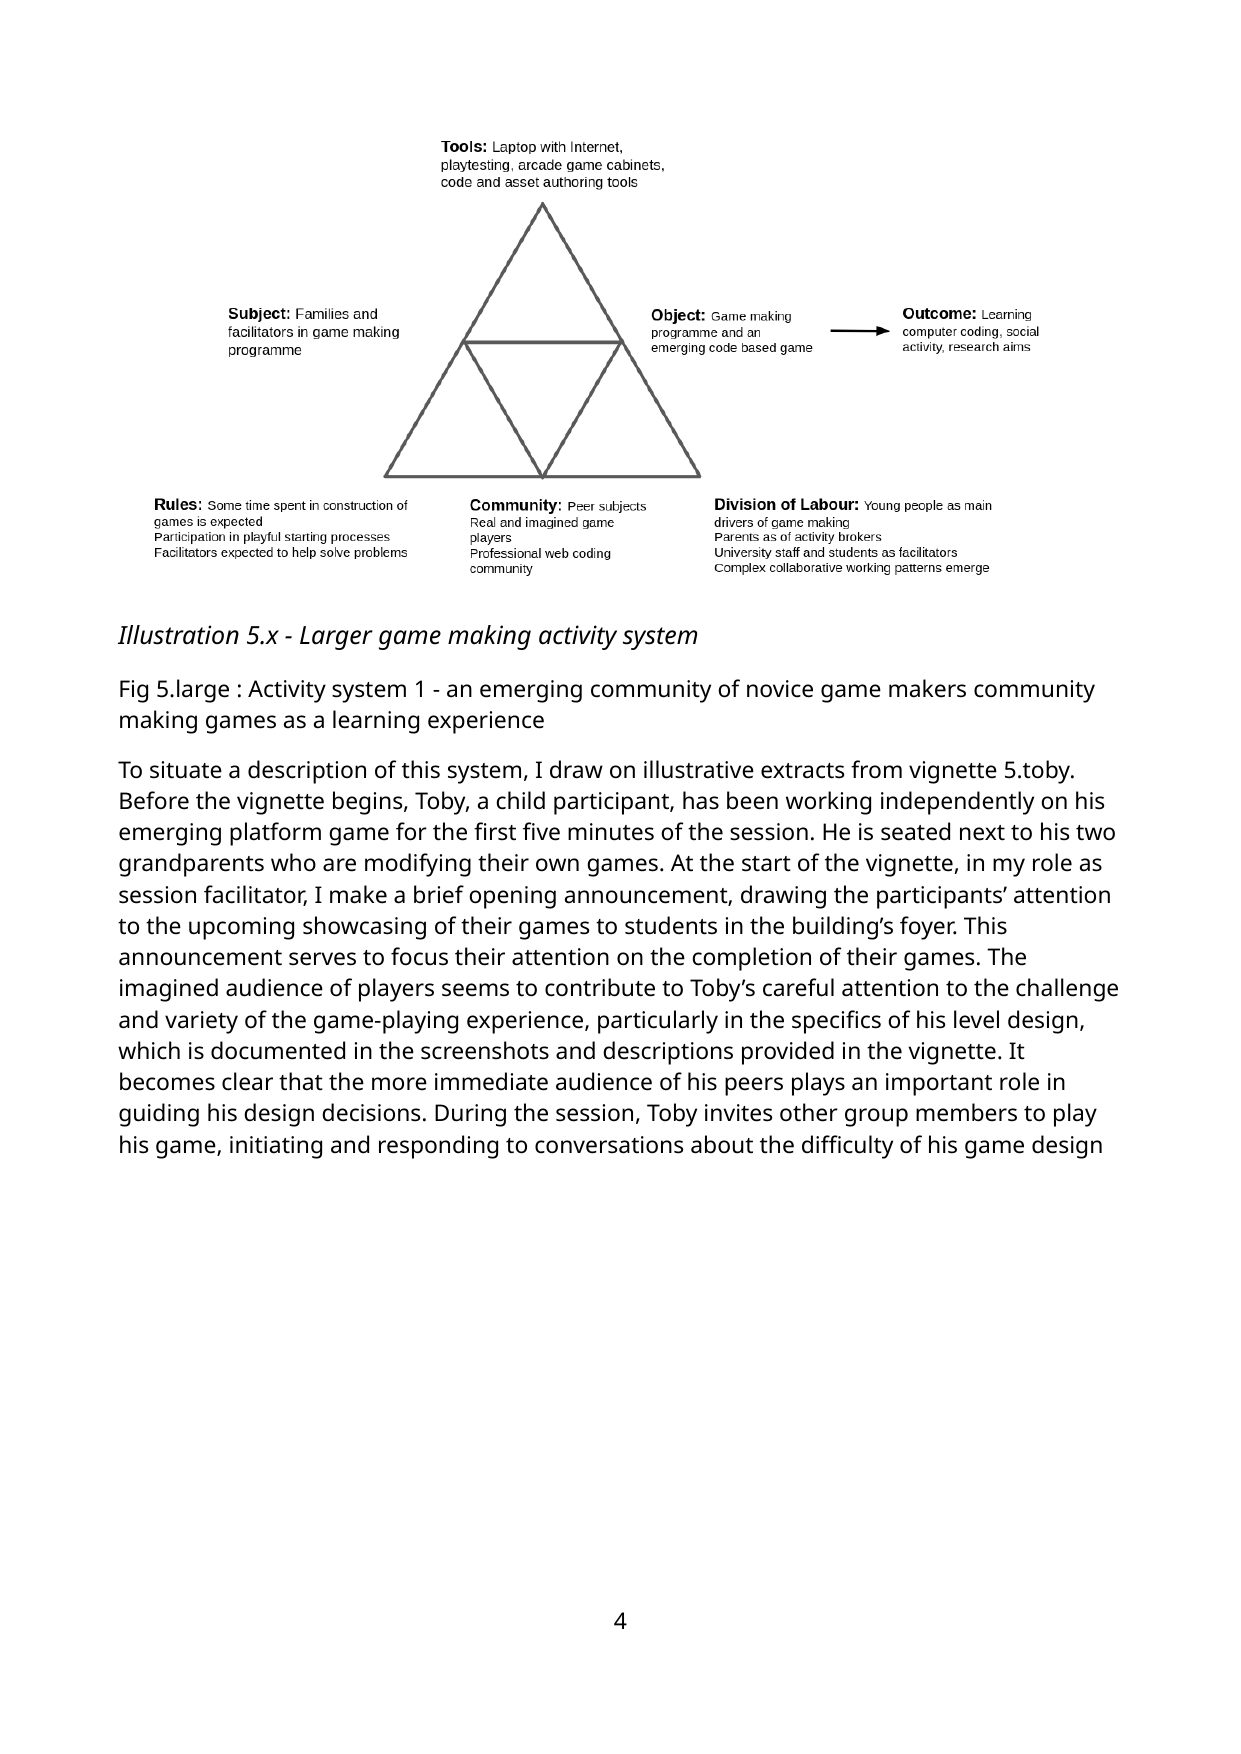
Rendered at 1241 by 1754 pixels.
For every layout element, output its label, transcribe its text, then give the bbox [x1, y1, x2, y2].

text Fig 5.large : Activity system 1 - an emerging community of novice game makers community making games as a learning experience [118, 673, 1122, 736]
text To situate a description of this system, I draw on illustrative extracts from vignette 5.toby. Before the vignette begins, Toby, a child participant, has been working independently on his emerging platform game for the first five minutes of the session. He is seated next to his two grandparents who are modifying their own games. At the start of the vignette, in my role as session facilitator, I make a brief opening announcement, drawing the participants’ attention to the upcoming showcasing of their games to students in the building’s foyer. This announcement serves to focus their attention on the completion of their games. The imagined audience of players seems to contribute to Toby’s careful attention to the challenge and variety of the game-playing experience, particularly in the specifics of his level design, which is documented in the screenshots and descriptions provided in the vignette. It becomes clear that the more immediate audience of his peers plays an important role in guiding his design decisions. During the session, Toby invites other group members to play his game, initiating and responding to conversations about the difficulty of his game design [118, 754, 1122, 1160]
text Illustration 5.x - Larger game making activity system [118, 618, 1122, 652]
picture [118, 118, 1072, 606]
